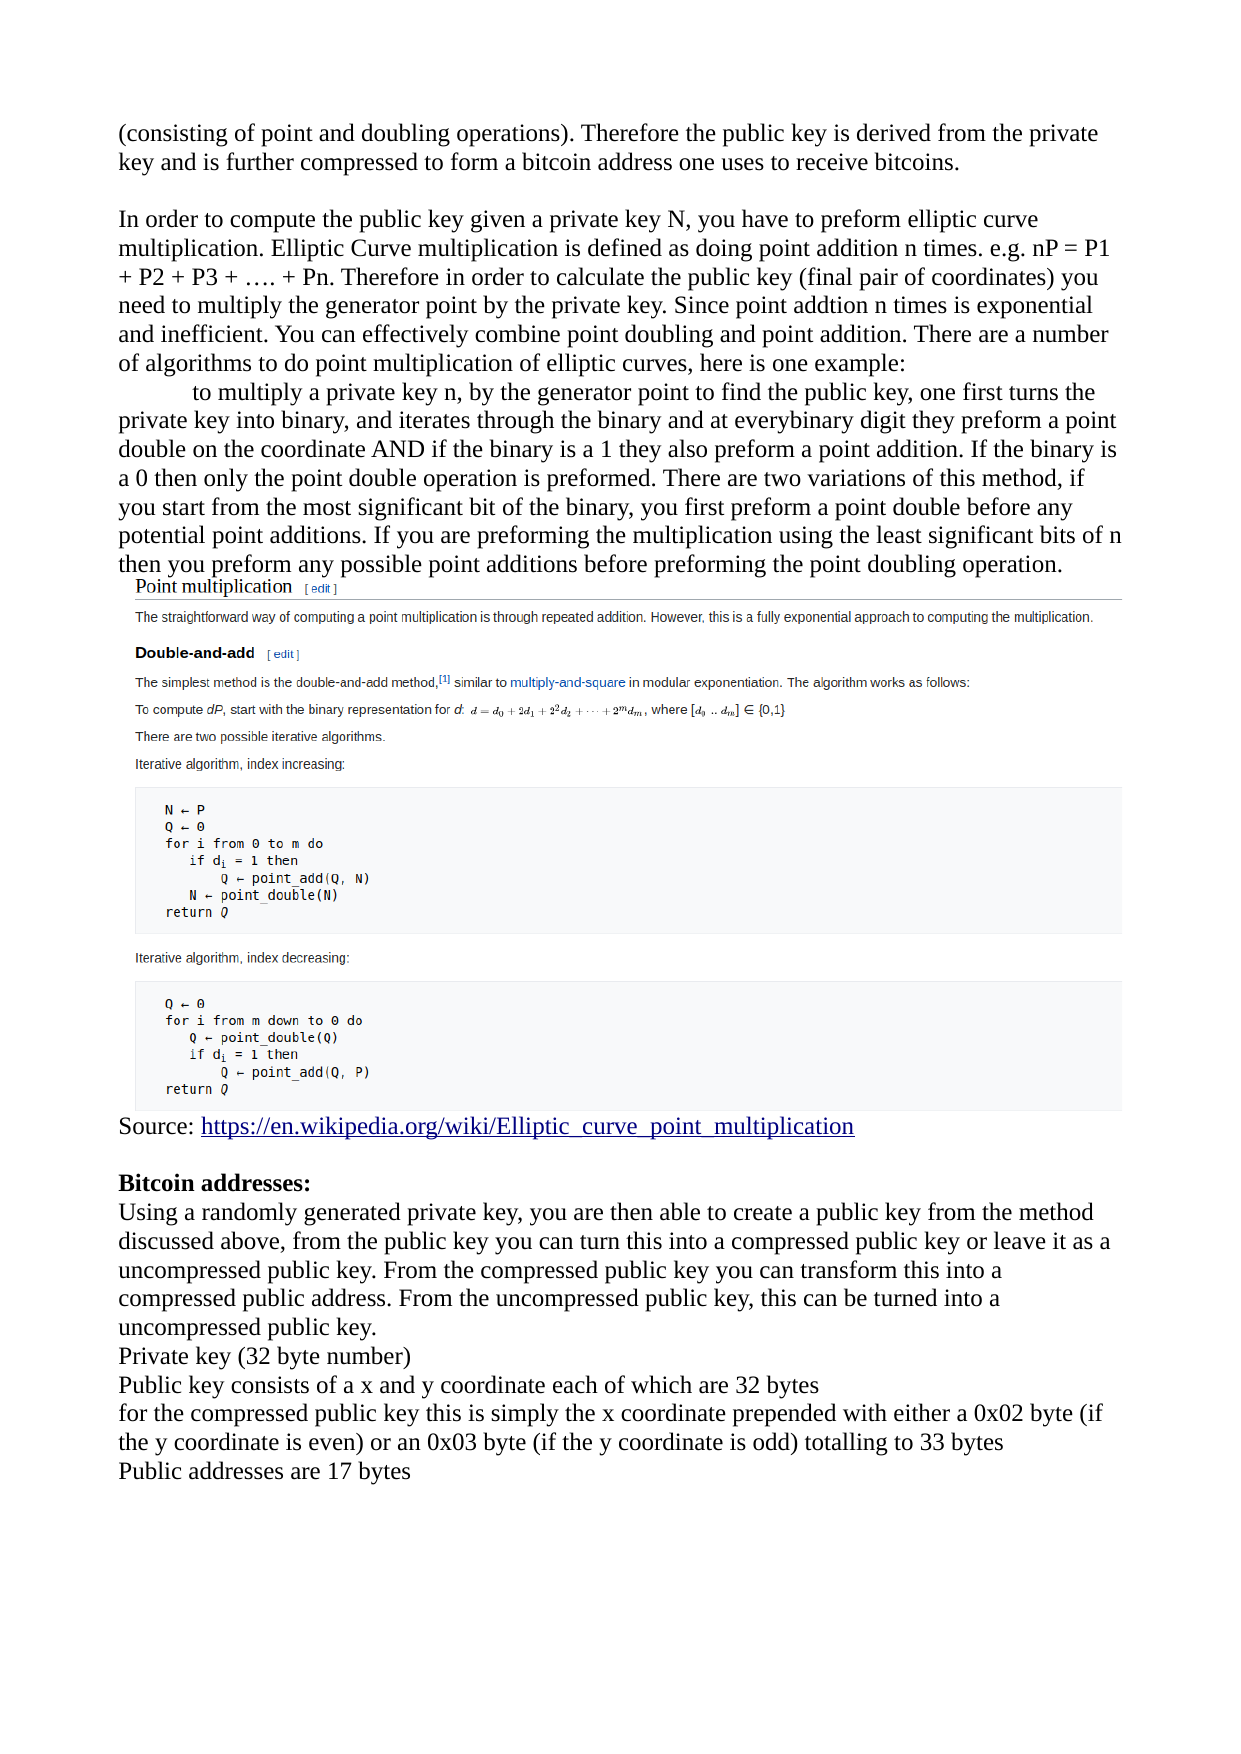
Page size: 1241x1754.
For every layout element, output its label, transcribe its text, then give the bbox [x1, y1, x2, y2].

text to multiply a private key n, by the generator point to find the public key, one first turns the private key into binary, and iterates through the binary and at everybinary digit they preform a point double on the coordinate AND if the binary is a 1 they also preform a point addition. If the binary is a 0 then only the point double operation is preformed. There are two variations of this method, if you start from the most significant bit of the binary, you first preform a point double before any potential point additions. If you are preforming the multiplication using the least significant bits of n then you preform any possible point additions before preforming the point doubling operation. [118, 377, 1122, 578]
text In order to compute the public key given a private key N, you have to preform elliptic curve multiplication. Elliptic Curve multiplication is defined as doing point addition n times. e.g. nP = P1 + P2 + P3 + …. + Pn. Therefore in order to calculate the public key (final pair of coordinates) you need to multiply the generator point by the private key. Since point addtion n times is exponential and inefficient. You can effectively combine point doubling and point addition. There are a number of algorithms to do point multiplication of elliptic curves, here is one example: [118, 204, 1122, 377]
text Private key (32 byte number) [118, 1341, 1122, 1370]
picture [118, 578, 1123, 1111]
text Public key consists of a x and y coordinate each of which are 32 bytes [118, 1370, 1122, 1398]
text Source: https://en.wikipedia.org/wiki/Elliptic_curve_point_multiplication [118, 1111, 1122, 1140]
text Bitcoin addresses: [118, 1168, 1122, 1197]
text for the compressed public key this is simply the x coordinate prepended with either a 0x02 byte (if the y coordinate is even) or an 0x03 byte (if the y coordinate is odd) totalling to 33 bytes [118, 1398, 1122, 1456]
text Public addresses are 17 bytes [118, 1456, 1122, 1485]
text Using a randomly generated private key, you are then able to create a public key from the method discussed above, from the public key you can turn this into a compressed public key or leave it as a uncompressed public key. From the compressed public key you can transform this into a compressed public address. From the uncompressed public key, this can be turned into a uncompressed public key. [118, 1197, 1122, 1341]
text (consisting of point and doubling operations). Therefore the public key is derived from the private key and is further compressed to form a bitcoin address one uses to receive bitcoins. [118, 118, 1122, 176]
